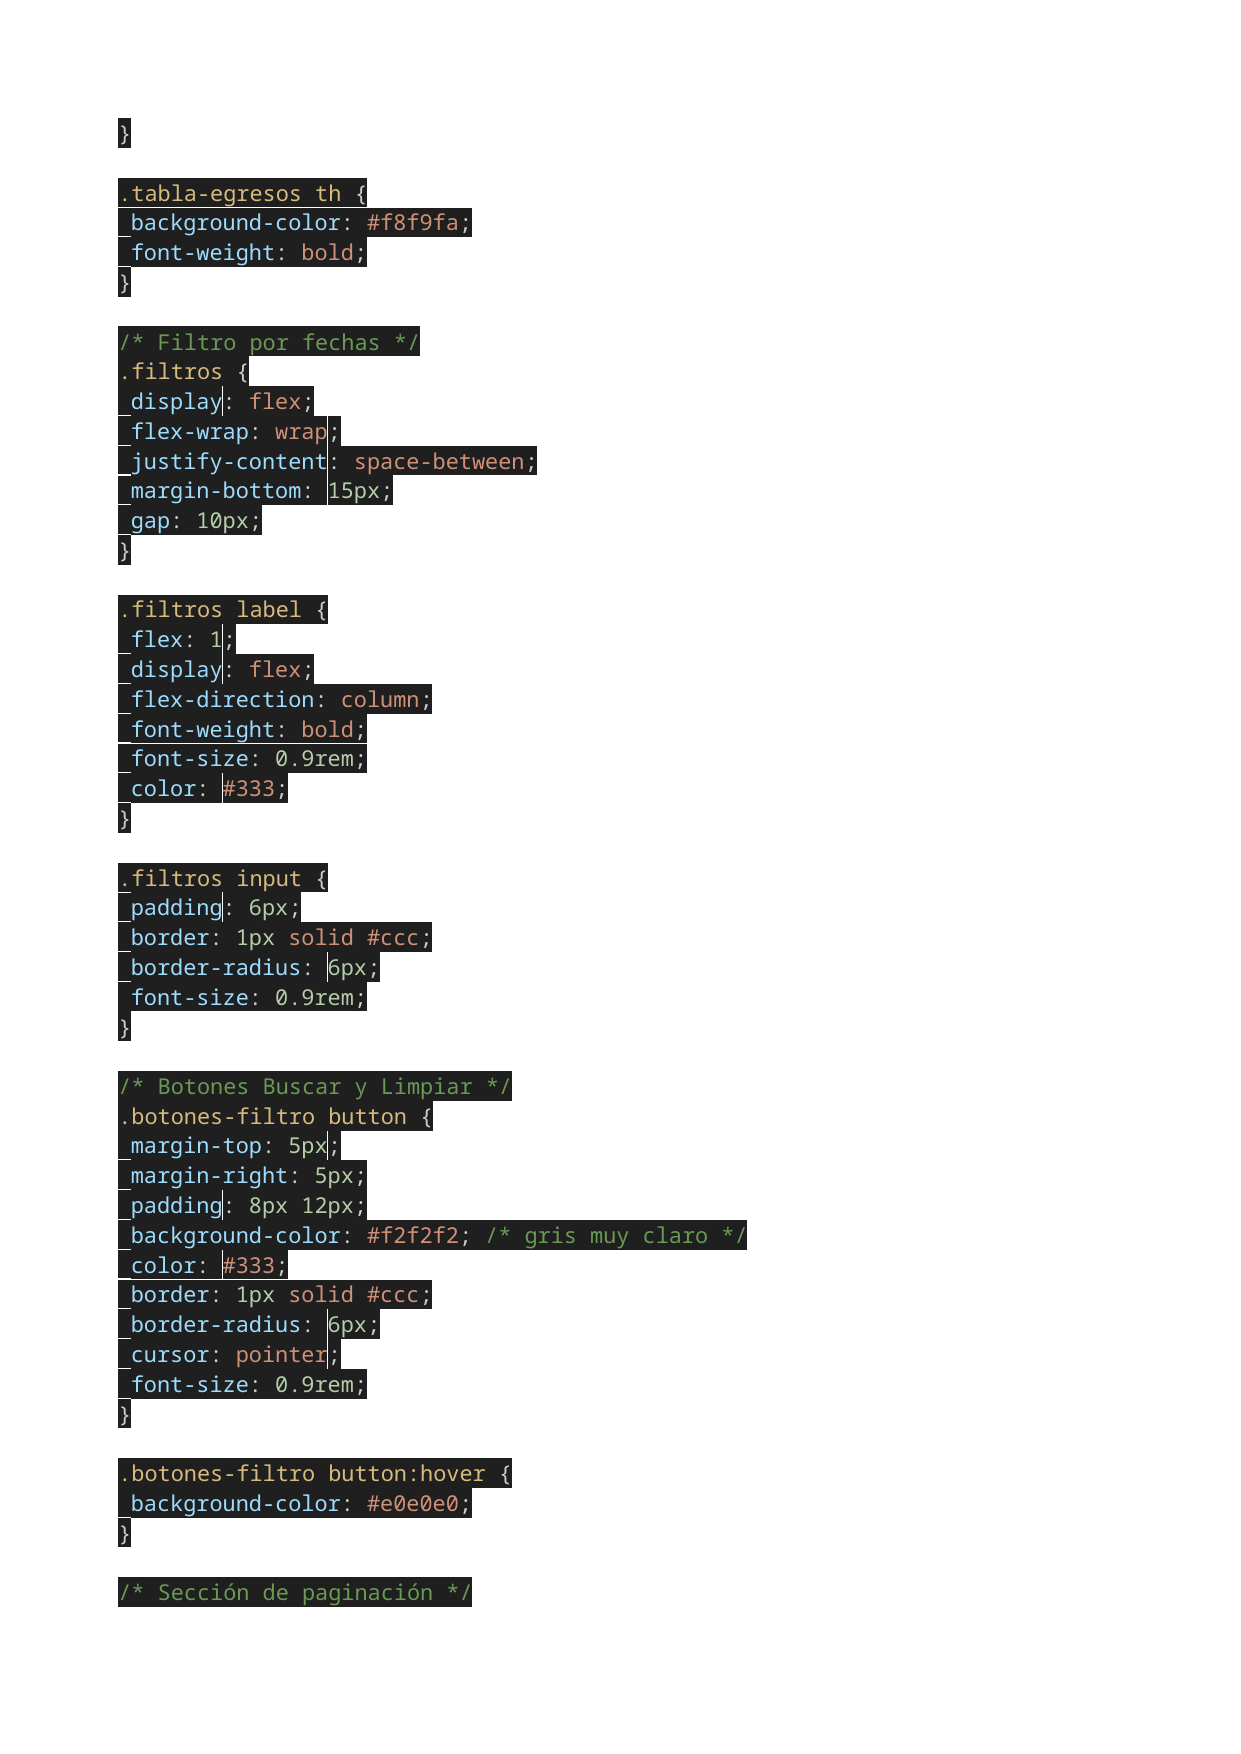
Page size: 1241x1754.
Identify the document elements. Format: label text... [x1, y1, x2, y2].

text justify-content: space-between; [118, 446, 1122, 475]
text color: #333; [118, 773, 1122, 803]
text margin-right: 5px; [118, 1160, 1122, 1190]
text font-size: 0.9rem; [118, 982, 1122, 1011]
text } [118, 267, 1122, 297]
text color: #333; [118, 1250, 1122, 1279]
text font-weight: bold; [118, 237, 1122, 267]
text background-color: #e0e0e0; [118, 1488, 1122, 1518]
text background-color: #f2f2f2; /* gris muy claro */ [118, 1220, 1122, 1250]
text /* Filtro por fechas */ [118, 326, 1122, 356]
text margin-top: 5px; [118, 1131, 1122, 1160]
text } [118, 803, 1122, 833]
text gap: 10px; [118, 505, 1122, 535]
text border: 1px solid #ccc; [118, 922, 1122, 952]
text font-weight: bold; [118, 714, 1122, 743]
text flex-direction: column; [118, 684, 1122, 714]
text } [118, 1011, 1122, 1041]
text padding: 6px; [118, 892, 1122, 922]
text margin-bottom: 15px; [118, 475, 1122, 505]
text .filtros label { [118, 594, 1122, 624]
text /* Sección de paginación */ [118, 1577, 1122, 1607]
text .filtros input { [118, 862, 1122, 892]
text font-size: 0.9rem; [118, 743, 1122, 773]
text } [118, 535, 1122, 565]
text /* Botones Buscar y Limpiar */ [118, 1071, 1122, 1101]
text } [118, 118, 1122, 148]
text font-size: 0.9rem; [118, 1369, 1122, 1399]
text cursor: pointer; [118, 1339, 1122, 1369]
text .botones-filtro button { [118, 1101, 1122, 1131]
text .botones-filtro button:hover { [118, 1458, 1122, 1488]
text display: flex; [118, 386, 1122, 416]
text } [118, 1399, 1122, 1428]
text border-radius: 6px; [118, 952, 1122, 982]
text flex: 1; [118, 624, 1122, 654]
text .filtros { [118, 356, 1122, 386]
text border: 1px solid #ccc; [118, 1279, 1122, 1309]
text display: flex; [118, 654, 1122, 684]
text .tabla-egresos th { [118, 178, 1122, 207]
text border-radius: 6px; [118, 1309, 1122, 1339]
text background-color: #f8f9fa; [118, 207, 1122, 237]
text } [118, 1518, 1122, 1547]
text flex-wrap: wrap; [118, 416, 1122, 446]
text padding: 8px 12px; [118, 1190, 1122, 1220]
